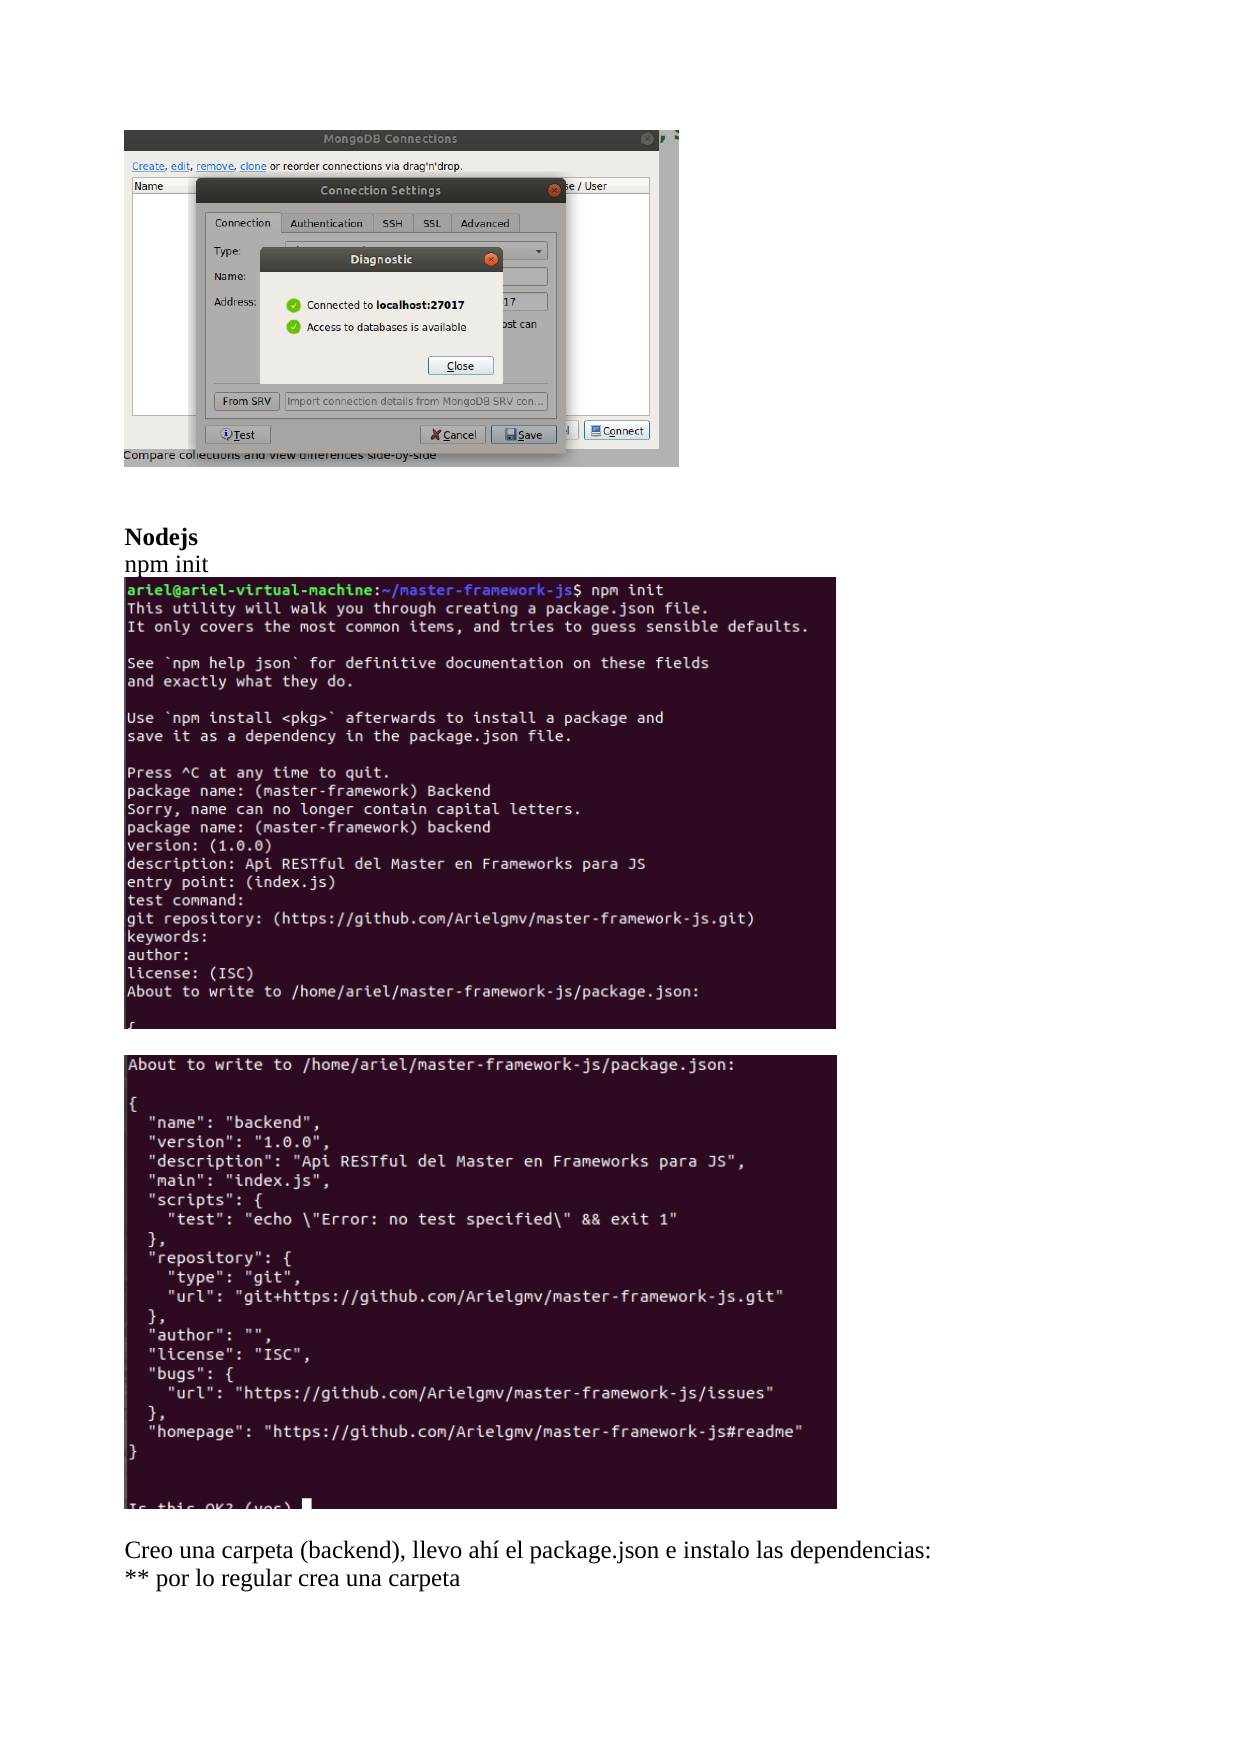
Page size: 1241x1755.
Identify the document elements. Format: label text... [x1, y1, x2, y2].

text ** por lo regular crea una carpeta [118, 1564, 1123, 1592]
text Nodejs [118, 523, 1123, 550]
text npm init [118, 550, 1123, 578]
picture [124, 130, 679, 467]
picture [124, 577, 836, 1029]
text Creo una carpeta (backend), llevo ahí el package.json e instalo las dependencias: [118, 1536, 1123, 1564]
picture [124, 1055, 837, 1509]
